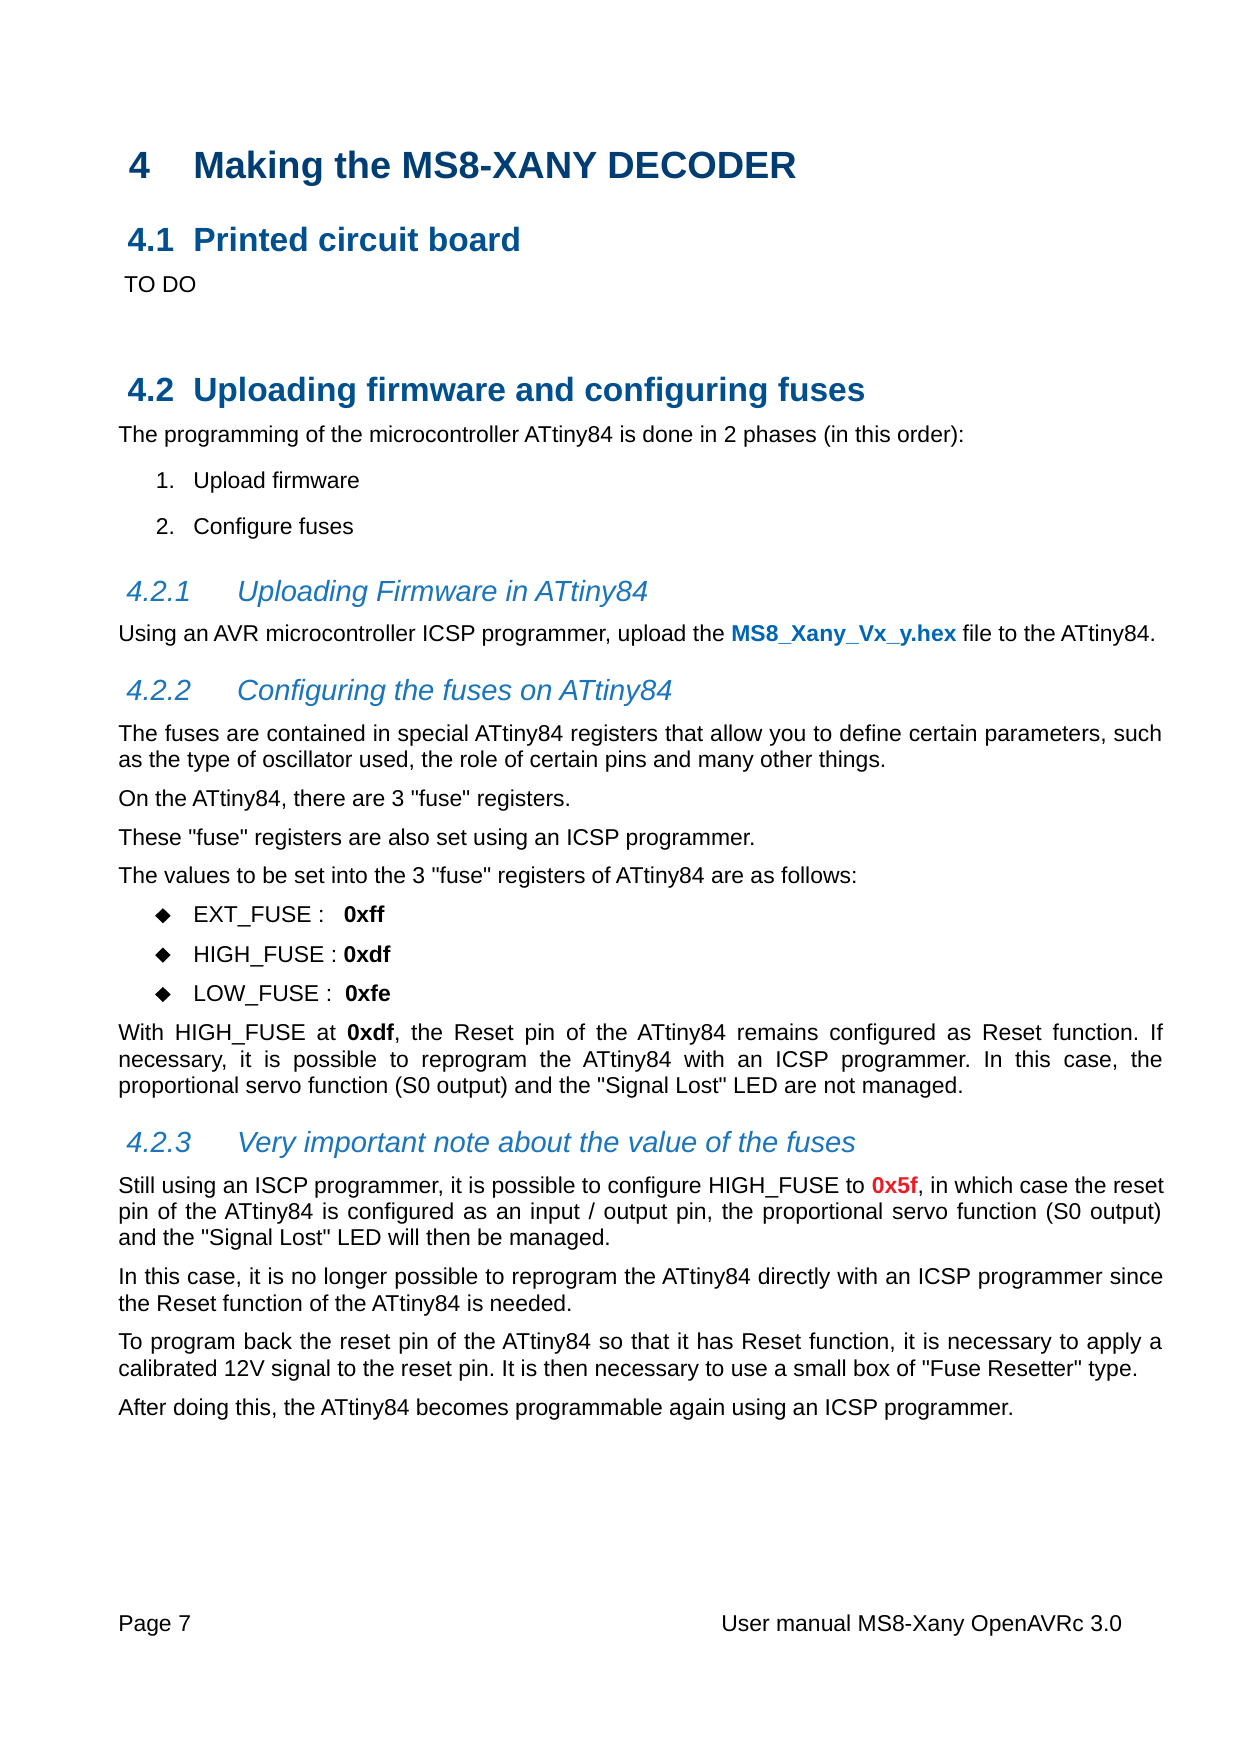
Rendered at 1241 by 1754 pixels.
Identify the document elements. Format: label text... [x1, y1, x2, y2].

subtitle Uploading Firmware in ATtiny84 [118, 574, 1164, 607]
text Still using an ISCP programmer, it is possible to configure HIGH_FUSE to 0x5f, in which case the reset pin of the ATtiny84 is configured as an input / output pin, the proportional servo function (S0 output) and the "Signal Lost" LED will then be managed. [118, 1172, 1164, 1251]
text The fuses are contained in special ATtiny84 registers that allow you to define certain parameters, such as the type of oscillator used, the role of certain pins and many other things. [118, 719, 1164, 772]
text TO DO [118, 271, 1164, 298]
list LOW_FUSE : 0xfe [156, 980, 1164, 1007]
text With HIGH_FUSE at 0xdf, the Reset pin of the ATtiny84 remains configured as Reset function. If necessary, it is possible to reprogram the ATtiny84 with an ICSP programmer. In this case, the proportional servo function (S0 output) and the "Signal Lost" LED are not managed. [118, 1019, 1164, 1098]
text These "fuse" registers are also set using an ICSP programmer. [118, 823, 1164, 850]
list Configure fuses [156, 513, 1164, 539]
text To program back the reset pin of the ATtiny84 so that it has Reset function, it is necessary to apply a calibrated 12V signal to the reset pin. It is then necessary to use a small box of "Fuse Resetter" type. [118, 1328, 1164, 1381]
subtitle Configuring the fuses on ATtiny84 [118, 673, 1164, 707]
subtitle Making the MS8-XANY DECODER [118, 143, 1164, 187]
subtitle Uploading firmware and configuring fuses [118, 370, 1164, 408]
text The programming of the microcontroller ATtiny84 is done in 2 phases (in this order): [118, 421, 1164, 447]
subtitle Printed circuit board [118, 220, 1164, 259]
list EXT_FUSE : 0xff [156, 901, 1164, 928]
text On the ATtiny84, there are 3 "fuse" registers. [118, 785, 1164, 811]
list Upload firmware [156, 467, 1164, 493]
text Using an AVR microcontroller ICSP programmer, upload the MS8_Xany_Vx_y.hex file to the ATtiny84. [118, 620, 1164, 646]
text After doing this, the ATtiny84 becomes programmable again using an ICSP programmer. [118, 1393, 1164, 1420]
list HIGH_FUSE : 0xdf [156, 941, 1164, 967]
subtitle Very important note about the value of the fuses [118, 1126, 1164, 1159]
text In this case, it is no longer possible to reprogram the ATtiny84 directly with an ICSP programmer since the Reset function of the ATtiny84 is needed. [118, 1263, 1164, 1316]
text The values to be set into the 3 "fuse" registers of ATtiny84 are as follows: [118, 862, 1164, 889]
